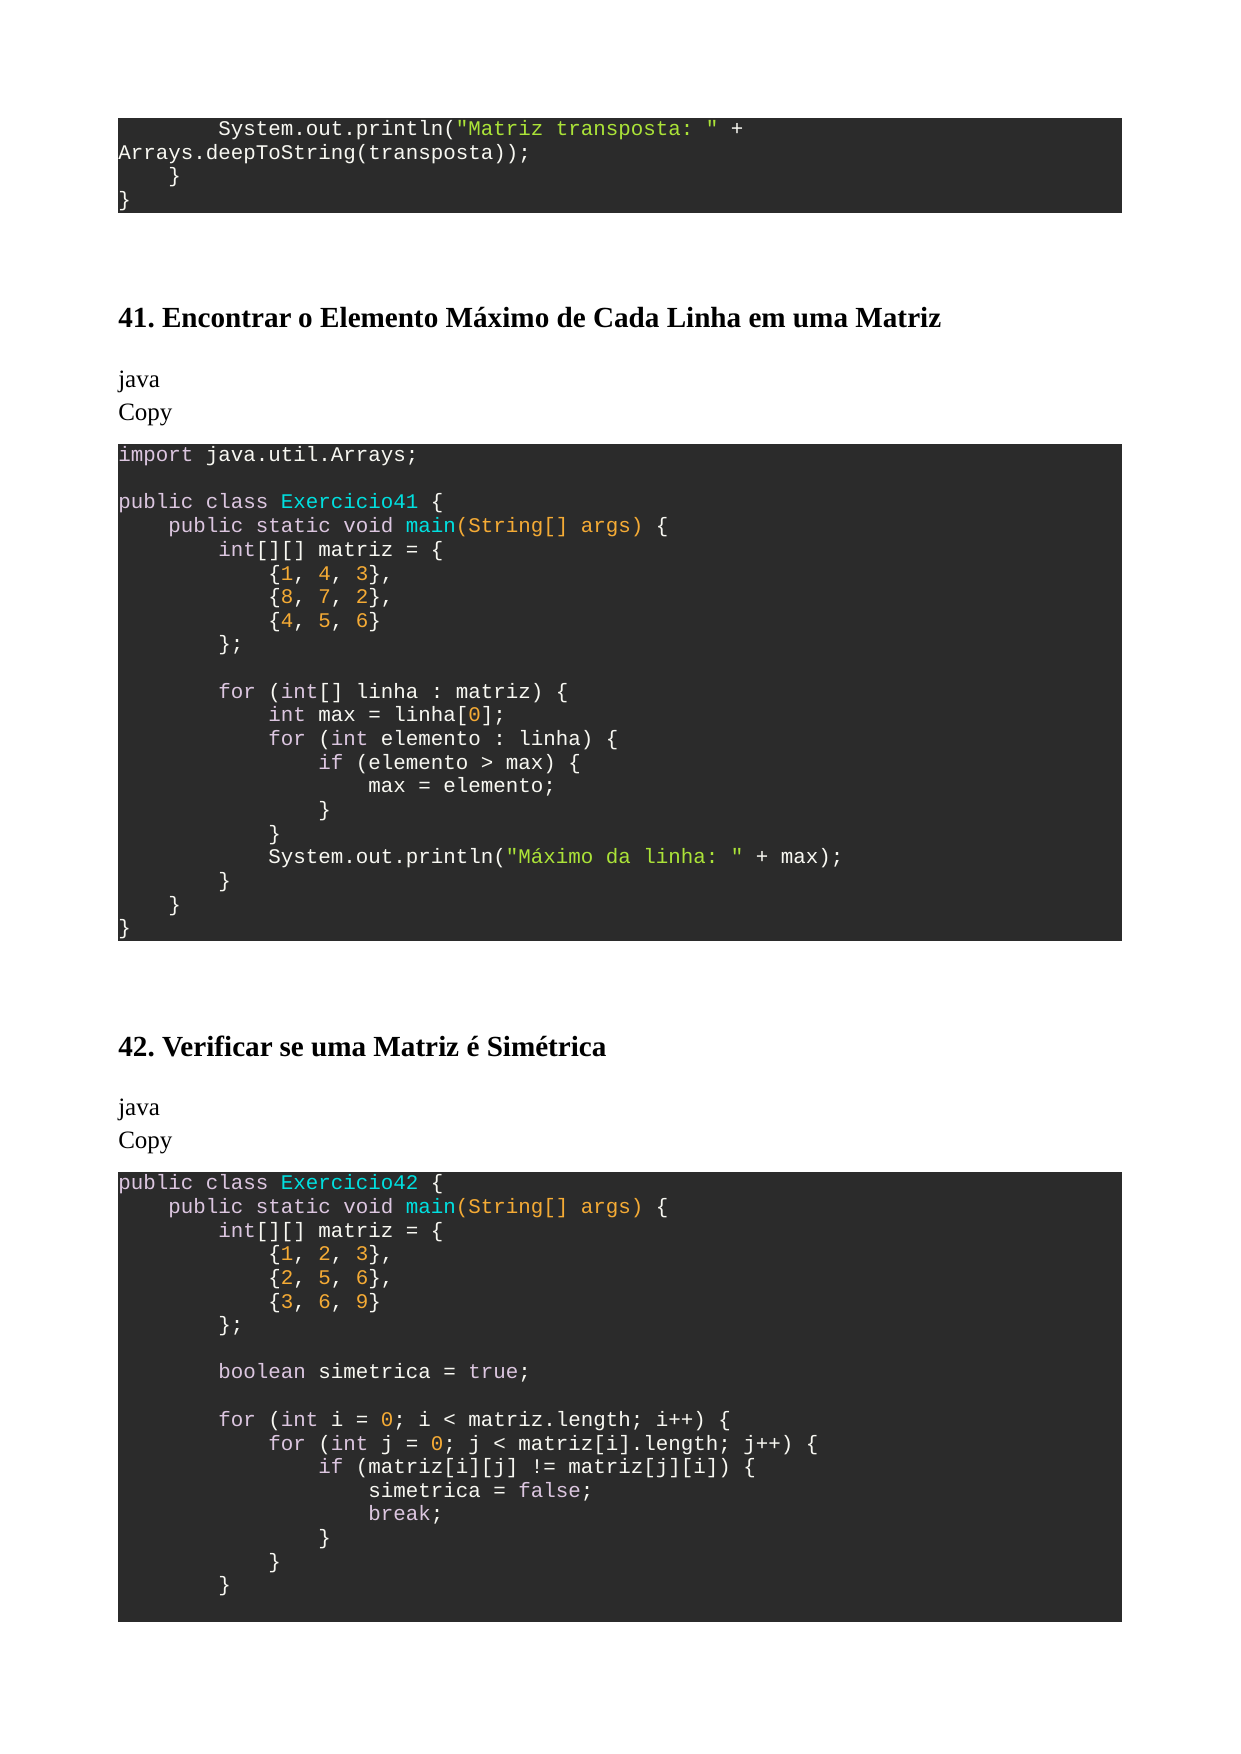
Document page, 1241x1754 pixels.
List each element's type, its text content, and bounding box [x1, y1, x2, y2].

text for (int[] linha : matriz) { [118, 681, 1122, 704]
text } [118, 799, 1122, 823]
text public static void main(String[] args) { [118, 515, 1122, 539]
text } [118, 1551, 1122, 1574]
text int[][] matriz = { [118, 1220, 1122, 1243]
text if (matriz[i][j] != matriz[j][i]) { [118, 1456, 1122, 1480]
text public static void main(String[] args) { [118, 1196, 1122, 1220]
subtitle 41. Encontrar o Elemento Máximo de Cada Linha em uma Matriz [118, 301, 1122, 334]
text Copy [118, 1125, 1122, 1153]
text } [118, 893, 1122, 917]
text java [118, 364, 1122, 392]
text } [118, 870, 1122, 893]
text for (int j = 0; j < matriz[i].length; j++) { [118, 1432, 1122, 1456]
text break; [118, 1503, 1122, 1527]
text {1, 4, 3}, [118, 562, 1122, 586]
text Copy [118, 397, 1122, 425]
text } [118, 823, 1122, 846]
text {2, 5, 6}, [118, 1267, 1122, 1291]
text } [118, 165, 1122, 189]
text } [118, 1574, 1122, 1598]
text } [118, 189, 1122, 213]
text {8, 7, 2}, [118, 586, 1122, 610]
text boolean simetrica = true; [118, 1362, 1122, 1385]
text }; [118, 1314, 1122, 1338]
text }; [118, 633, 1122, 657]
text } [118, 1527, 1122, 1551]
text } [118, 917, 1122, 941]
text for (int i = 0; i < matriz.length; i++) { [118, 1409, 1122, 1432]
text simetrica = false; [118, 1480, 1122, 1503]
text java [118, 1092, 1122, 1121]
text int max = linha[0]; [118, 704, 1122, 728]
text public class Exercicio41 { [118, 492, 1122, 515]
text {1, 2, 3}, [118, 1243, 1122, 1267]
text {3, 6, 9} [118, 1291, 1122, 1314]
subtitle 42. Verificar se uma Matriz é Simétrica [118, 1029, 1122, 1062]
text for (int elemento : linha) { [118, 728, 1122, 752]
text import java.util.Arrays; [118, 444, 1122, 468]
text max = elemento; [118, 775, 1122, 799]
text System.out.println("Máximo da linha: " + max); [118, 846, 1122, 870]
text if (elemento > max) { [118, 752, 1122, 775]
text {4, 5, 6} [118, 610, 1122, 633]
text System.out.println("Matriz transposta: " + Arrays.deepToString(transposta)); [118, 118, 1122, 165]
text int[][] matriz = { [118, 539, 1122, 562]
text public class Exercicio42 { [118, 1172, 1122, 1196]
